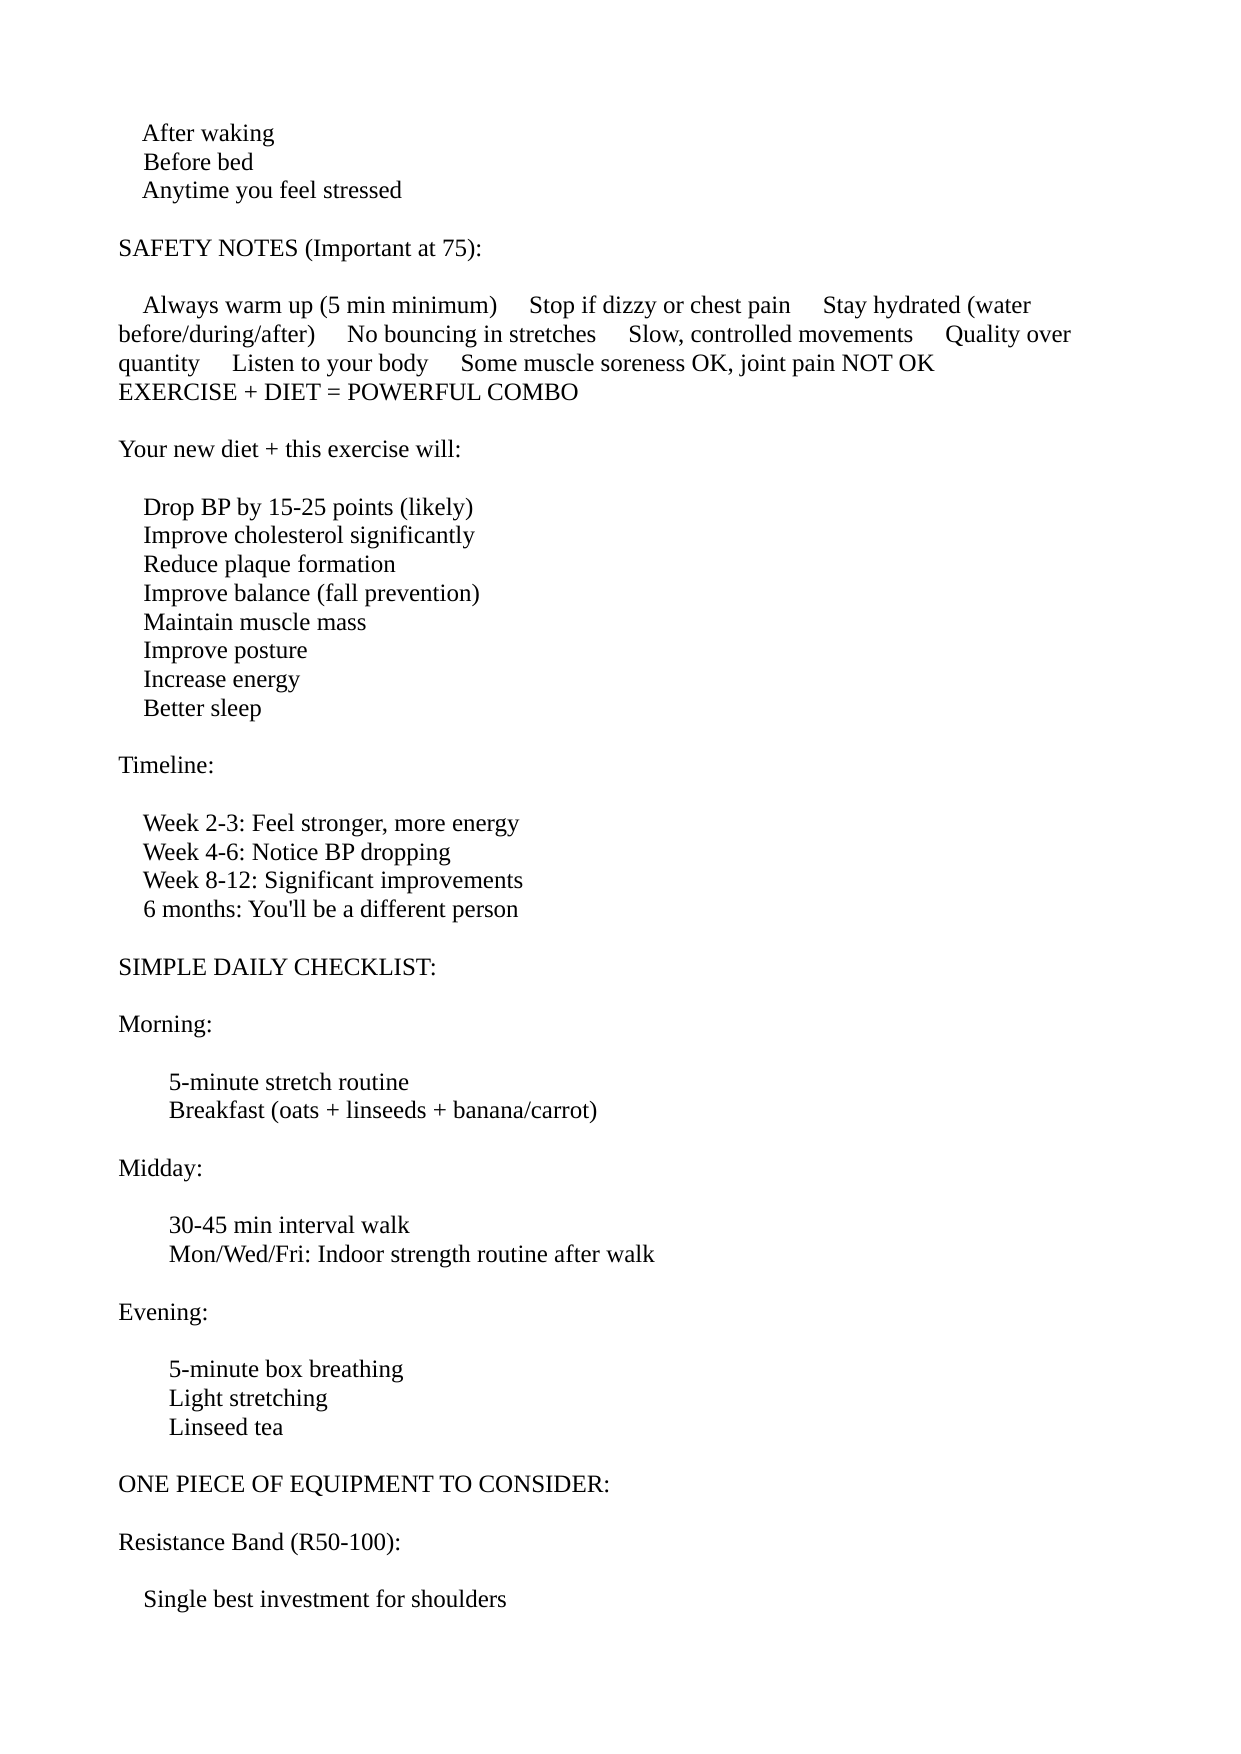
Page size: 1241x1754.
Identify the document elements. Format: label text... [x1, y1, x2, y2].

text After waking [118, 118, 1122, 147]
text Improve posture [118, 636, 1122, 664]
text Morning: [118, 1009, 1122, 1038]
text ✅ Always warm up (5 min minimum) ✅ Stop if dizzy or chest pain ✅ Stay hydrated (water before/during/after) ✅ No bouncing in stretches ✅ Slow, controlled movements ✅ Quality over quantity ✅ Listen to your body ✅ Some muscle soreness OK, joint pain NOT OK [118, 291, 1122, 377]
text Week 2-3: Feel stronger, more energy [118, 808, 1122, 837]
text EXERCISE + DIET = POWERFUL COMBO [118, 377, 1122, 406]
text ✅ Breakfast (oats + linseeds + banana/carrot) [118, 1096, 1122, 1124]
text ONE PIECE OF EQUIPMENT TO CONSIDER: [118, 1469, 1122, 1498]
text ✅ 30-45 min interval walk [118, 1211, 1122, 1239]
text Single best investment for shoulders [118, 1584, 1122, 1613]
text ✅ Mon/Wed/Fri: Indoor strength routine after walk [118, 1239, 1122, 1268]
text Evening: [118, 1297, 1122, 1326]
text Better sleep [118, 693, 1122, 722]
text 6 months: You'll be a different person [118, 894, 1122, 923]
text Timeline: [118, 751, 1122, 779]
text Drop BP by 15-25 points (likely) [118, 492, 1122, 521]
text Resistance Band (R50-100): [118, 1527, 1122, 1556]
text Week 4-6: Notice BP dropping [118, 837, 1122, 866]
text Midday: [118, 1153, 1122, 1182]
text Before bed [118, 147, 1122, 176]
text ✅ Linseed tea [118, 1412, 1122, 1441]
text Maintain muscle mass [118, 607, 1122, 636]
text SAFETY NOTES (Important at 75): [118, 233, 1122, 262]
text Your new diet + this exercise will: [118, 434, 1122, 463]
text Increase energy [118, 664, 1122, 693]
text SIMPLE DAILY CHECKLIST: [118, 952, 1122, 981]
text Improve cholesterol significantly [118, 521, 1122, 549]
text Anytime you feel stressed [118, 176, 1122, 204]
text Improve balance (fall prevention) [118, 578, 1122, 607]
text Week 8-12: Significant improvements [118, 866, 1122, 894]
text ✅ 5-minute stretch routine [118, 1067, 1122, 1096]
text ✅ 5-minute box breathing [118, 1354, 1122, 1383]
text ✅ Light stretching [118, 1383, 1122, 1412]
text Reduce plaque formation [118, 549, 1122, 578]
